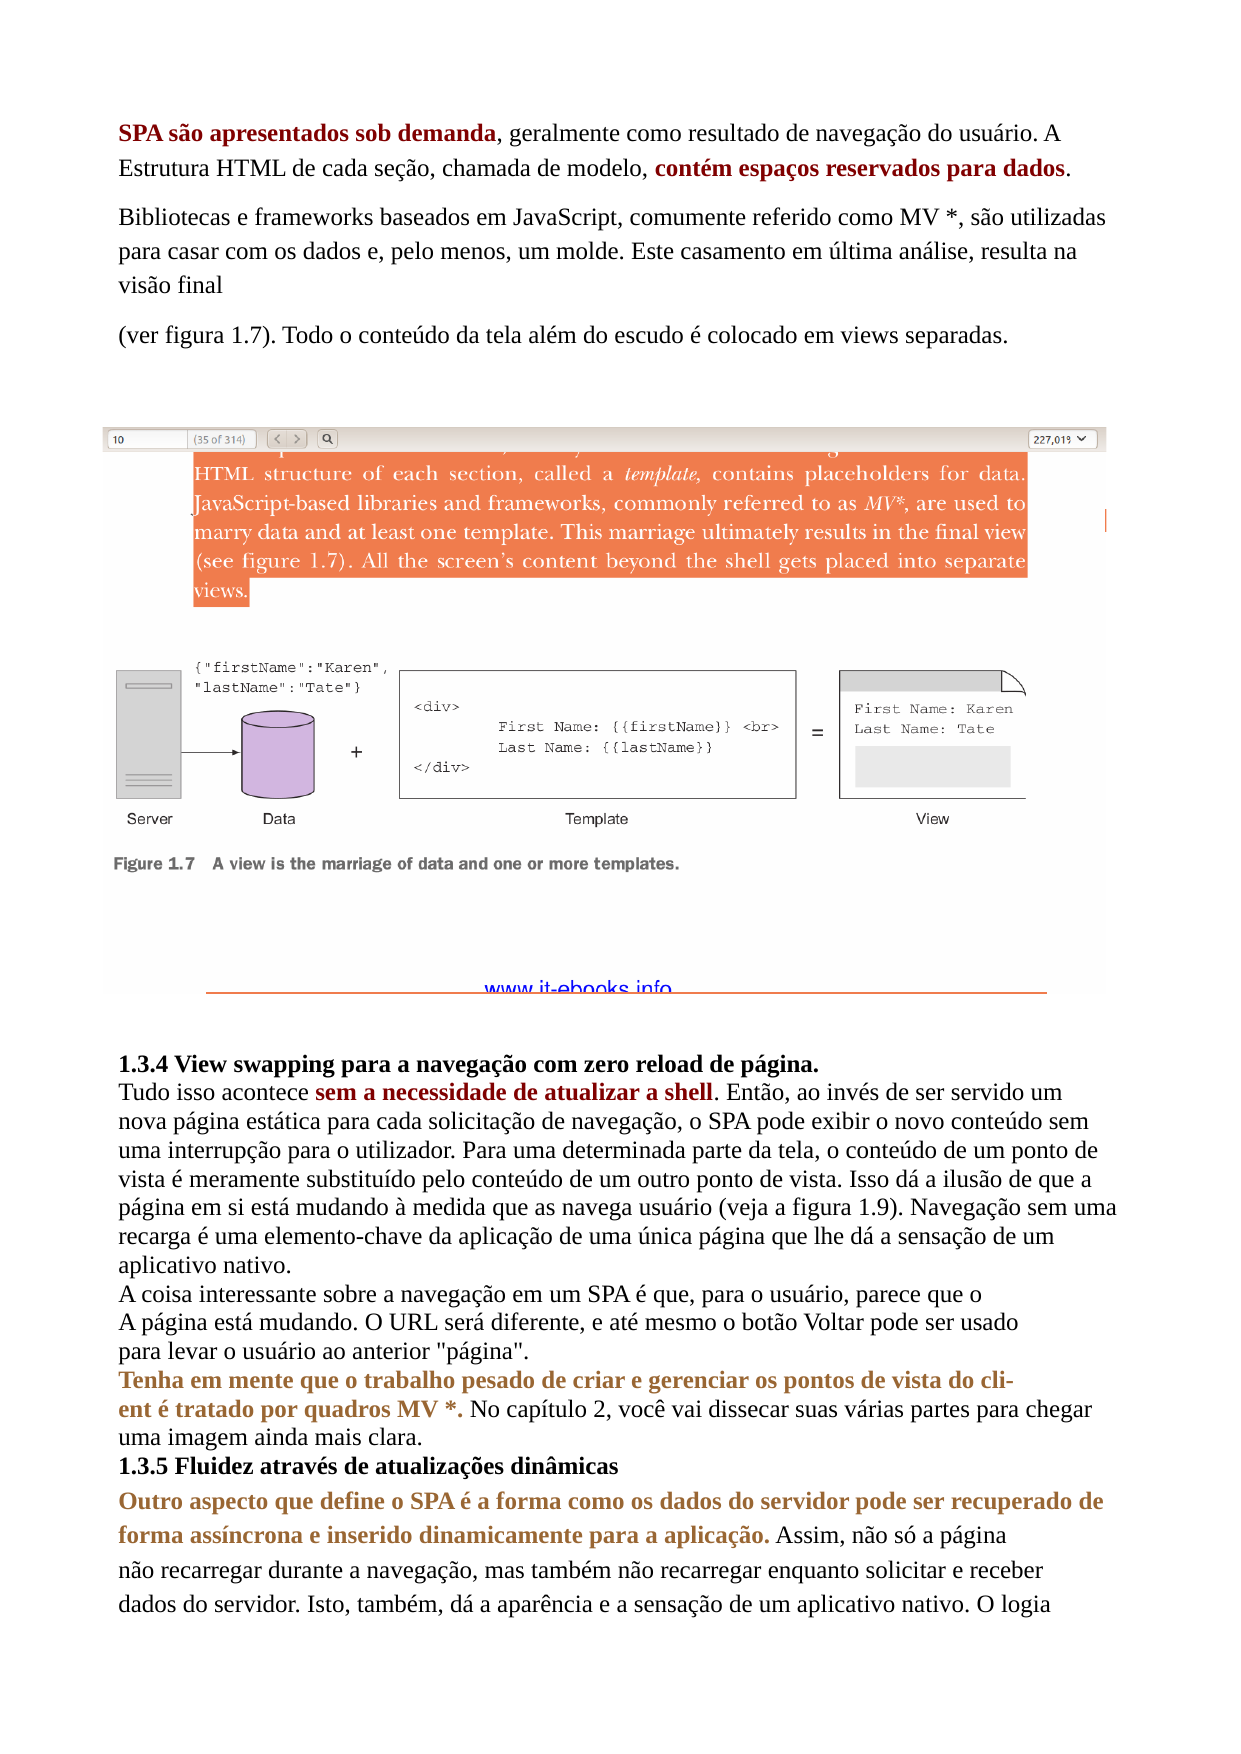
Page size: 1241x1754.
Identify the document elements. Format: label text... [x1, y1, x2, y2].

text 1.3.4 View swapping para a navegação com zero reload de página. Tudo isso acontece sem a necessidade de atualizar a shell. Então, ao invés de ser servido um nova página estática para cada solicitação de navegação, o SPA pode exibir o novo conteúdo sem uma interrupção para o utilizador. Para uma determinada parte da tela, o conteúdo de um ponto de vista é meramente substituído pelo conteúdo de um outro ponto de vista. Isso dá a ilusão de que a página em si está mudando à medida que as navega usuário (veja a figura 1.9). Navegação sem uma recarga é uma elemento-chave da aplicação de uma única página que lhe dá a sensação de um aplicativo nativo. [118, 1049, 1122, 1279]
text SPA são apresentados sob demanda, geralmente como resultado de navegação do usuário. A Estrutura HTML de cada seção, chamada de modelo, contém espaços reservados para dados. [118, 118, 1122, 181]
text (ver figura 1.7). Todo o conteúdo da tela além do escudo é colocado em views separadas. [118, 320, 1122, 383]
picture [102, 427, 1107, 994]
text 1.3.5 Fluidez através de atualizações dinâmicas Outro aspecto que define o SPA é a forma como os dados do servidor pode ser recuperado de forma assíncrona e inserido dinamicamente para a aplicação. Assim, não só a página não recarregar durante a navegação, mas também não recarregar enquanto solicitar e receber dados do servidor. Isto, também, dá a aparência e a sensação de um aplicativo nativo. O logia [118, 1451, 1122, 1618]
text Bibliotecas e frameworks baseados em JavaScript, comumente referido como MV *, são utilizadas para casar com os dados e, pelo menos, um molde. Este casamento em última análise, resulta na visão final [118, 202, 1122, 299]
text A coisa interessante sobre a navegação em um SPA é que, para o usuário, parece que o A página está mudando. O URL será diferente, e até mesmo o botão Voltar pode ser usado para levar o usuário ao anterior "página". Tenha em mente que o trabalho pesado de criar e gerenciar os pontos de vista do cli- ent é tratado por quadros MV *. No capítulo 2, você vai dissecar suas várias partes para chegar uma imagem ainda mais clara. [118, 1279, 1122, 1451]
